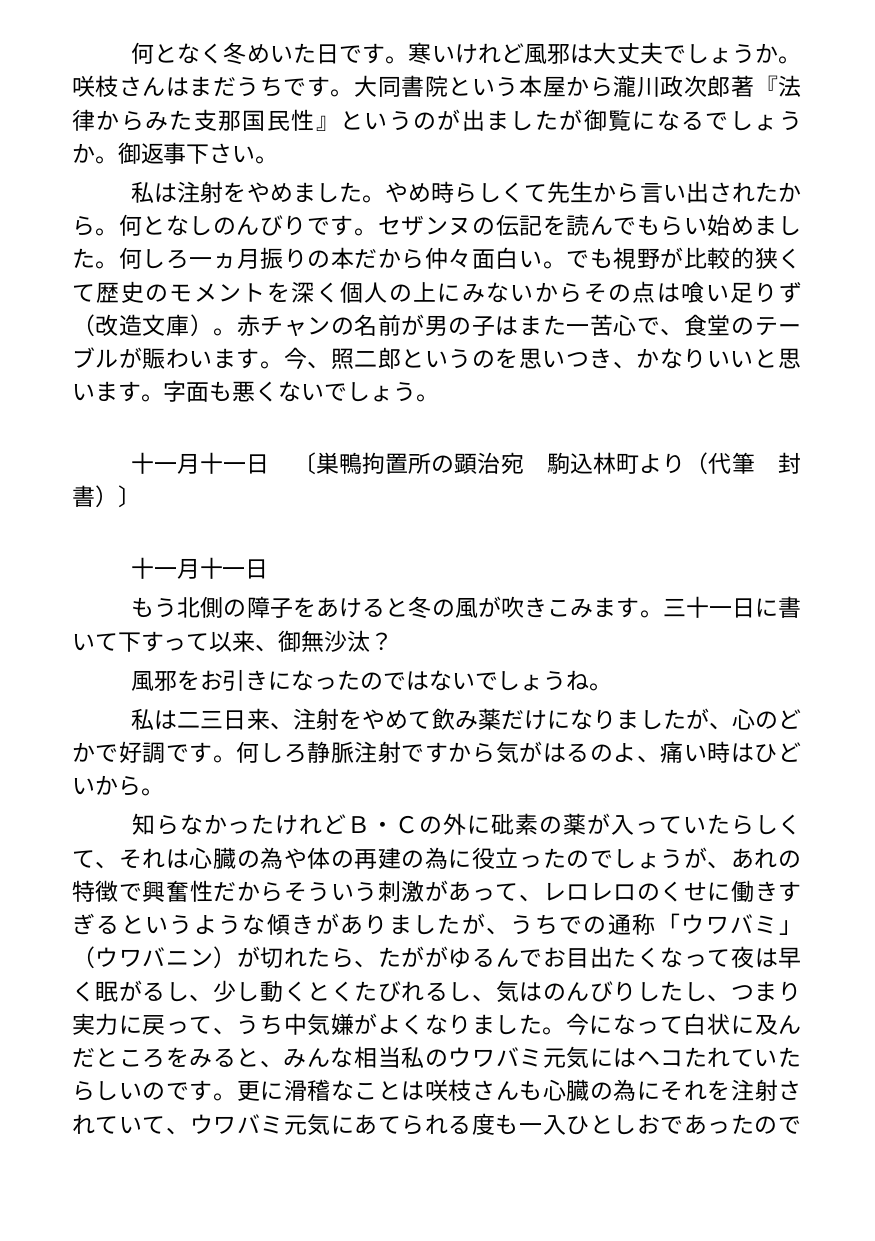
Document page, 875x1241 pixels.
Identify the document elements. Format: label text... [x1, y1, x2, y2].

text もう北側の障子をあけると冬の風が吹きこみます。三十一日に書いて下すって以来、御無沙汰？ [72, 590, 802, 657]
text 私は注射をやめました。やめ時らしくて先生から言い出されたから。何となしのんびりです。セザンヌの伝記を読んでもらい始めました。何しろ一ヵ月振りの本だから仲々面白い。でも視野が比較的狭くて歴史のモメントを深く個人の上にみないからその点は喰い足りず（改造文庫）。赤チャンの名前が男の子はまた一苦心で、食堂のテーブルが賑わいます。今、照二郎というのを思いつき、かなりいいと思います。字面も悪くないでしょう。 [72, 175, 802, 407]
text 何となく冬めいた日です。寒いけれど風邪は大丈夫でしょうか。咲枝さんはまだうちです。大同書院という本屋から瀧川政次郎著『法律からみた支那国民性』というのが出ましたが御覧になるでしょうか。御返事下さい。 [72, 36, 802, 169]
text 私は二三日来、注射をやめて飲み薬だけになりましたが、心のどかで好調です。何しろ静脈注射ですから気がはるのよ、痛い時はひどいから。 [72, 702, 802, 801]
text 風邪をお引きになったのではないでしょうね。 [72, 663, 802, 696]
text 知らなかったけれどＢ・Ｃの外に砒素の薬が入っていたらしくて、それは心臓の為や体の再建の為に役立ったのでしょうが、あれの特徴で興奮性だからそういう刺激があって、レロレロのくせに働きすぎるというような傾きがありましたが、うちでの通称「ウワバミ」（ウワバニン）が切れたら、たががゆるんでお目出たくなって夜は早く眠がるし、少し動くとくたびれるし、気はのんびりしたし、つまり実力に戻って、うち中気嫌がよくなりました。今になって白状に及んだところをみると、みんな相当私のウワバミ元気にはヘコたれていたらしいのです。更に滑稽なことは咲枝さんも心臓の為にそれを注射されていて、ウワバミ元気にあてられる度も一入ひとしおであったので [72, 807, 802, 1140]
text 十一月十一日 [72, 551, 802, 584]
text 十一月十一日 〔巣鴨拘置所の顕治宛 駒込林町より（代筆 封書）〕 [72, 446, 802, 512]
